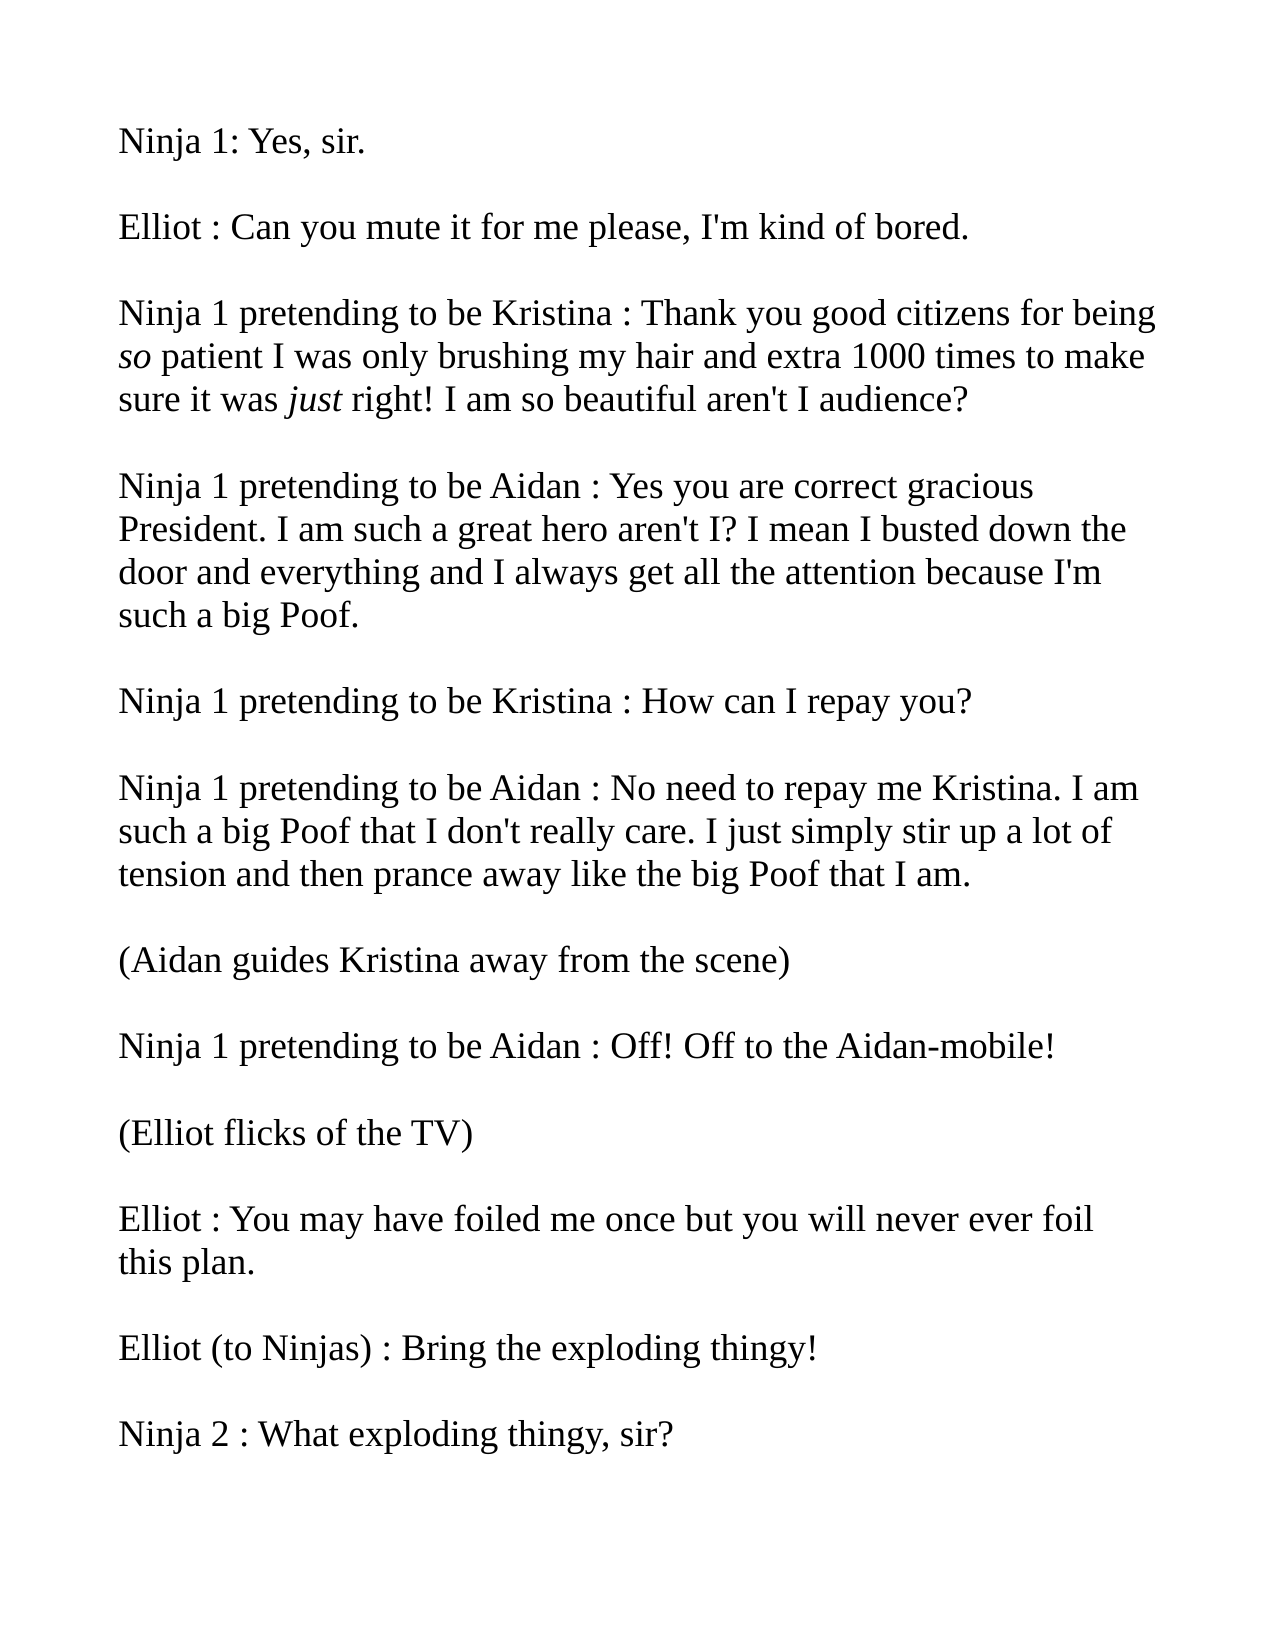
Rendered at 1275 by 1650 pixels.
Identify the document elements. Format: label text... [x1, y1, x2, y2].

text Ninja 1 pretending to be Kristina : Thank you good citizens for being so patient I was only brushing my hair and extra 1000 times to make sure it was just right! I am so beautiful aren't I audience? [118, 291, 1157, 420]
text Elliot : Can you mute it for me please, I'm kind of bored. [118, 204, 1157, 247]
text Elliot : You may have foiled me once but you will never ever foil this plan. [118, 1196, 1157, 1282]
text (Elliot flicks of the TV) [118, 1110, 1157, 1153]
text Ninja 1 pretending to be Aidan : No need to repay me Kristina. I am such a big Poof that I don't really care. I just simply stir up a lot of tension and then prance away like the big Poof that I am. [118, 765, 1157, 894]
text Ninja 1 pretending to be Aidan : Off! Off to the Aidan-mobile! [118, 1024, 1157, 1067]
text Elliot (to Ninjas) : Bring the exploding thingy! [118, 1326, 1157, 1369]
text (Aidan guides Kristina away from the scene) [118, 937, 1157, 981]
text Ninja 1 pretending to be Aidan : Yes you are correct gracious President. I am such a great hero aren't I? I mean I busted down the door and everything and I always get all the attention because I'm such a big Poof. [118, 463, 1157, 636]
text Ninja 2 : What exploding thingy, sir? [118, 1412, 1157, 1455]
text Ninja 1 pretending to be Kristina : How can I repay you? [118, 679, 1157, 722]
text Ninja 1: Yes, sir. [118, 118, 1157, 161]
